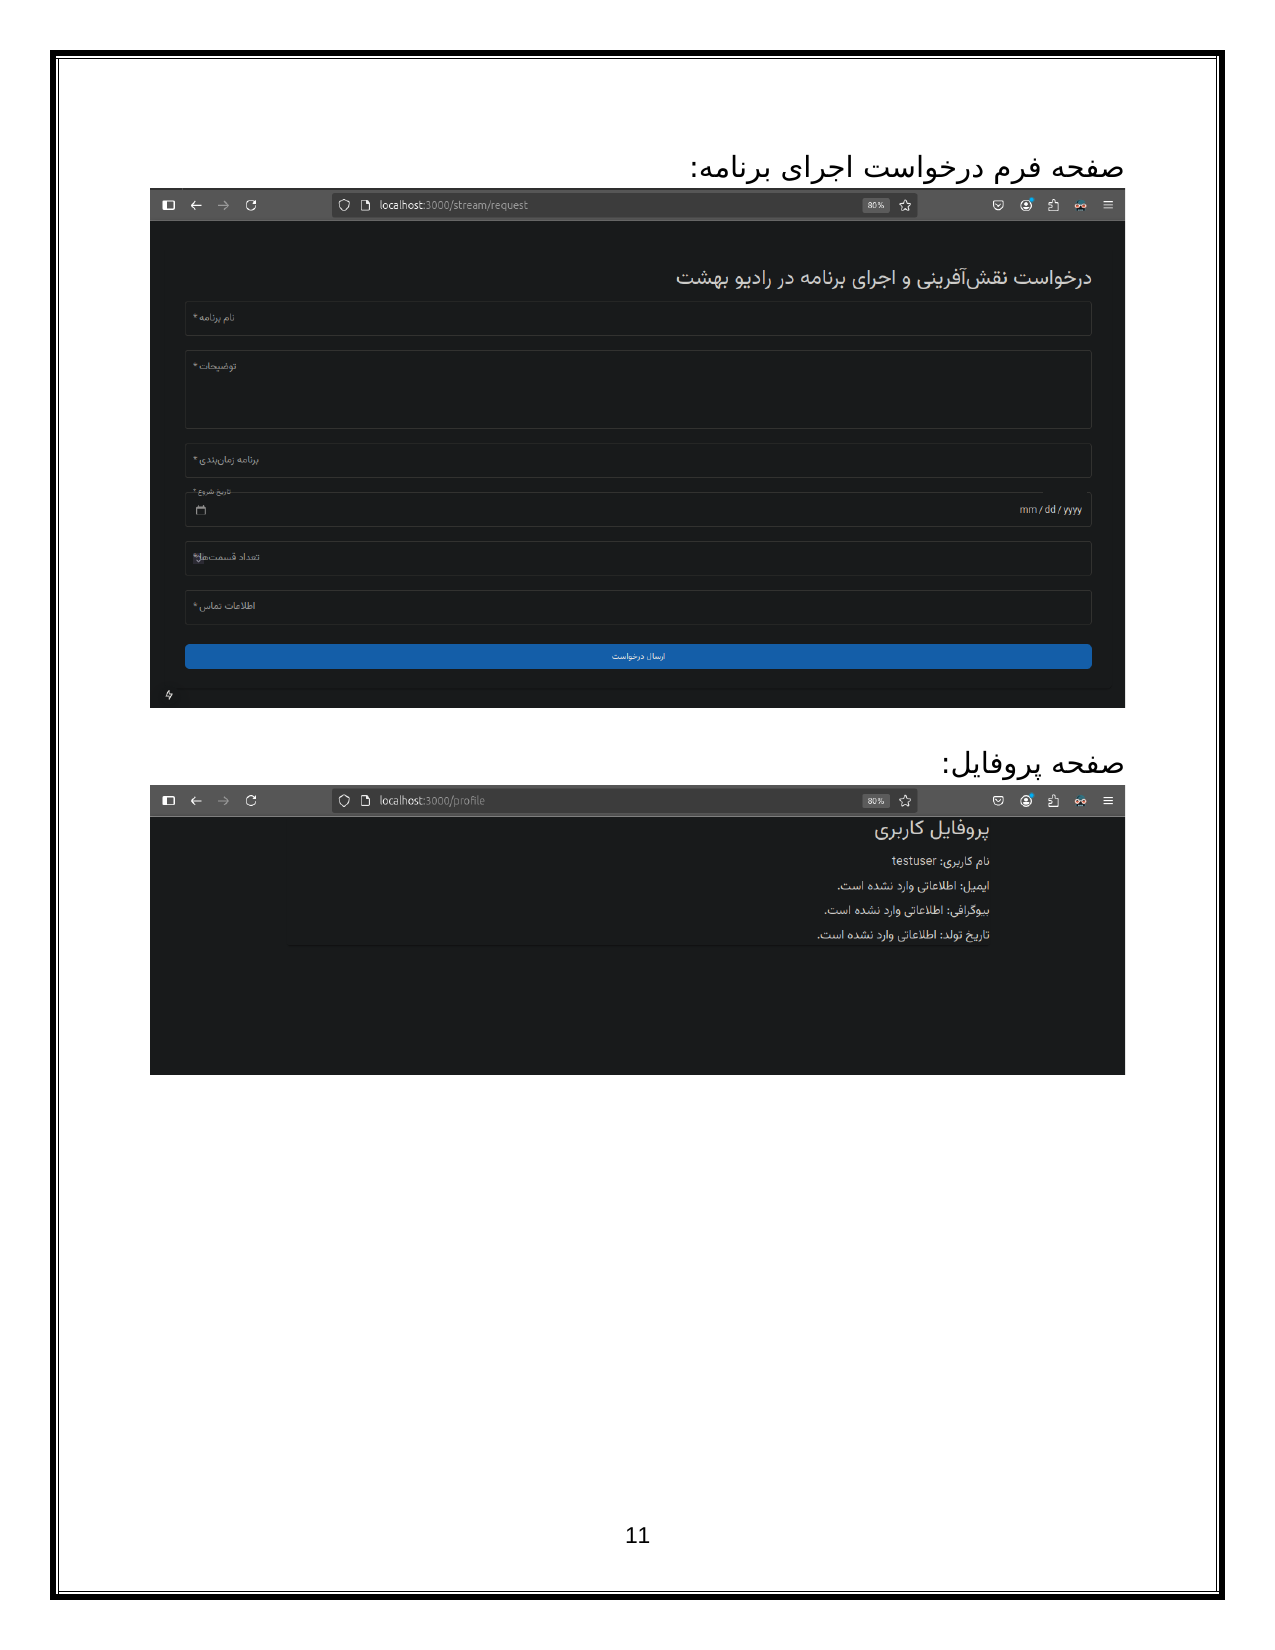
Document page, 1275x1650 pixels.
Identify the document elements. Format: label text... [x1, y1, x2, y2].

text صفحه فرم درخواست اجرای برنامه: [150, 150, 1125, 184]
picture [150, 188, 1125, 708]
picture [150, 785, 1125, 1075]
text صفحه پروفایل: [150, 747, 1125, 781]
